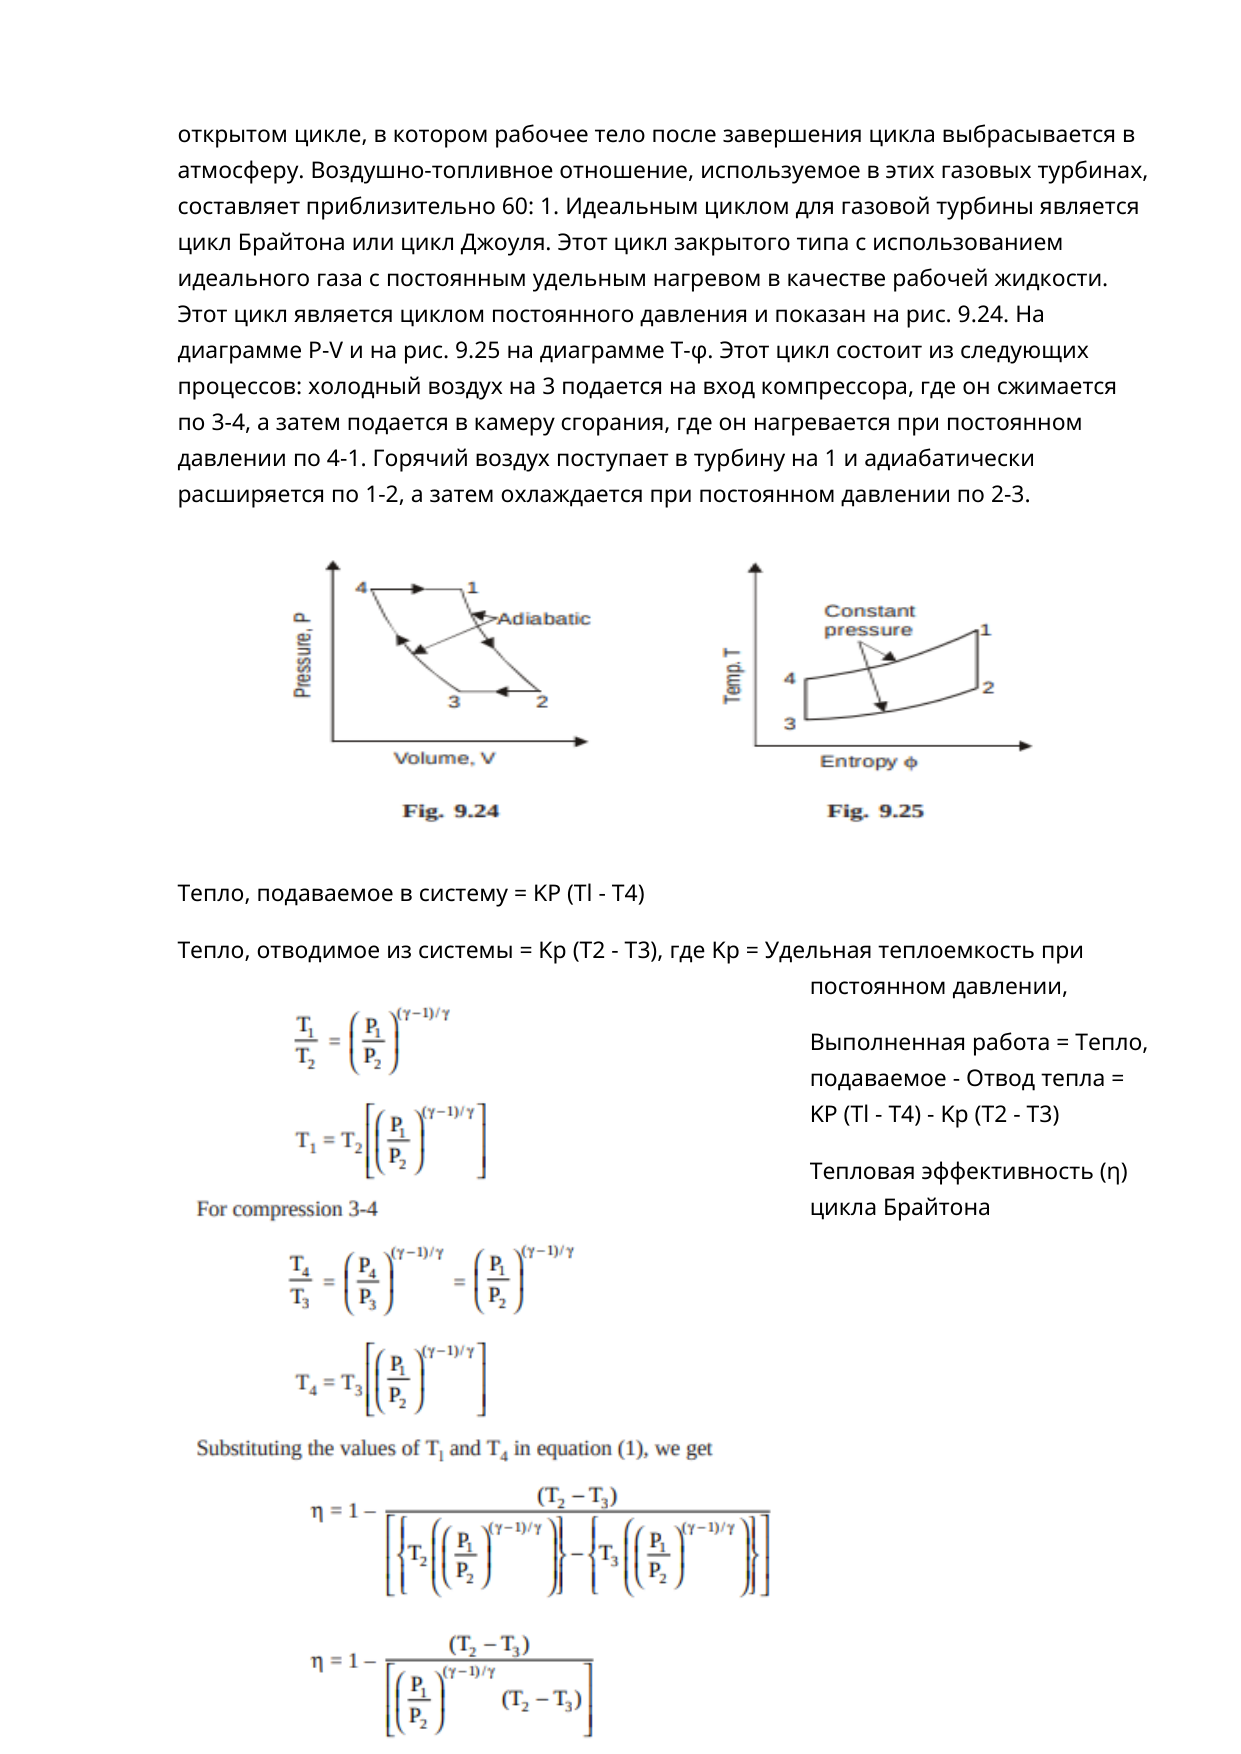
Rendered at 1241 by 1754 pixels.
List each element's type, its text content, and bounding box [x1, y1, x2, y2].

text Выполненная работа = Тепло, подаваемое - Отвод тепла = KP (Tl - T4) - Kp (T2 - T3) [810, 1026, 1152, 1129]
text Тепловая эффективность (η) цикла Брайтона [810, 1155, 1152, 1222]
text Тепло, отводимое из системы = Kp (T2 - T3), где Kp = Удельная теплоемкость при постоянном давлении, [177, 934, 1152, 1001]
text открытом цикле, в котором рабочее тело после завершения цикла выбрасывается в атмосферу. Воздушно-топливное отношение, используемое в этих газовых турбинах, составляет приблизительно 60: 1. Идеальным циклом для газовой турбины является цикл Брайтона или цикл Джоуля. Этот цикл закрытого типа с использованием идеального газа с постоянным удельным нагревом в качестве рабочей жидкости. Этот цикл является циклом постоянного давления и показан на рис. 9.24. На диаграмме P-V и на рис. 9.25 на диаграмме T-φ. Этот цикл состоит из следующих процессов: холодный воздух на 3 подается на вход компрессора, где он сжимается по 3-4, а затем подается в камеру сгорания, где он нагревается при постоянном давлении по 4-1. Горячий воздух поступает в турбину на 1 и адиабатически расширяется по 1-2, а затем охлаждается при постоянном давлении по 2-3. [177, 118, 1152, 509]
text Тепло, подаваемое в систему = KP (Tl - T4) [177, 646, 1152, 908]
picture [178, 991, 810, 1754]
picture [245, 534, 1084, 855]
